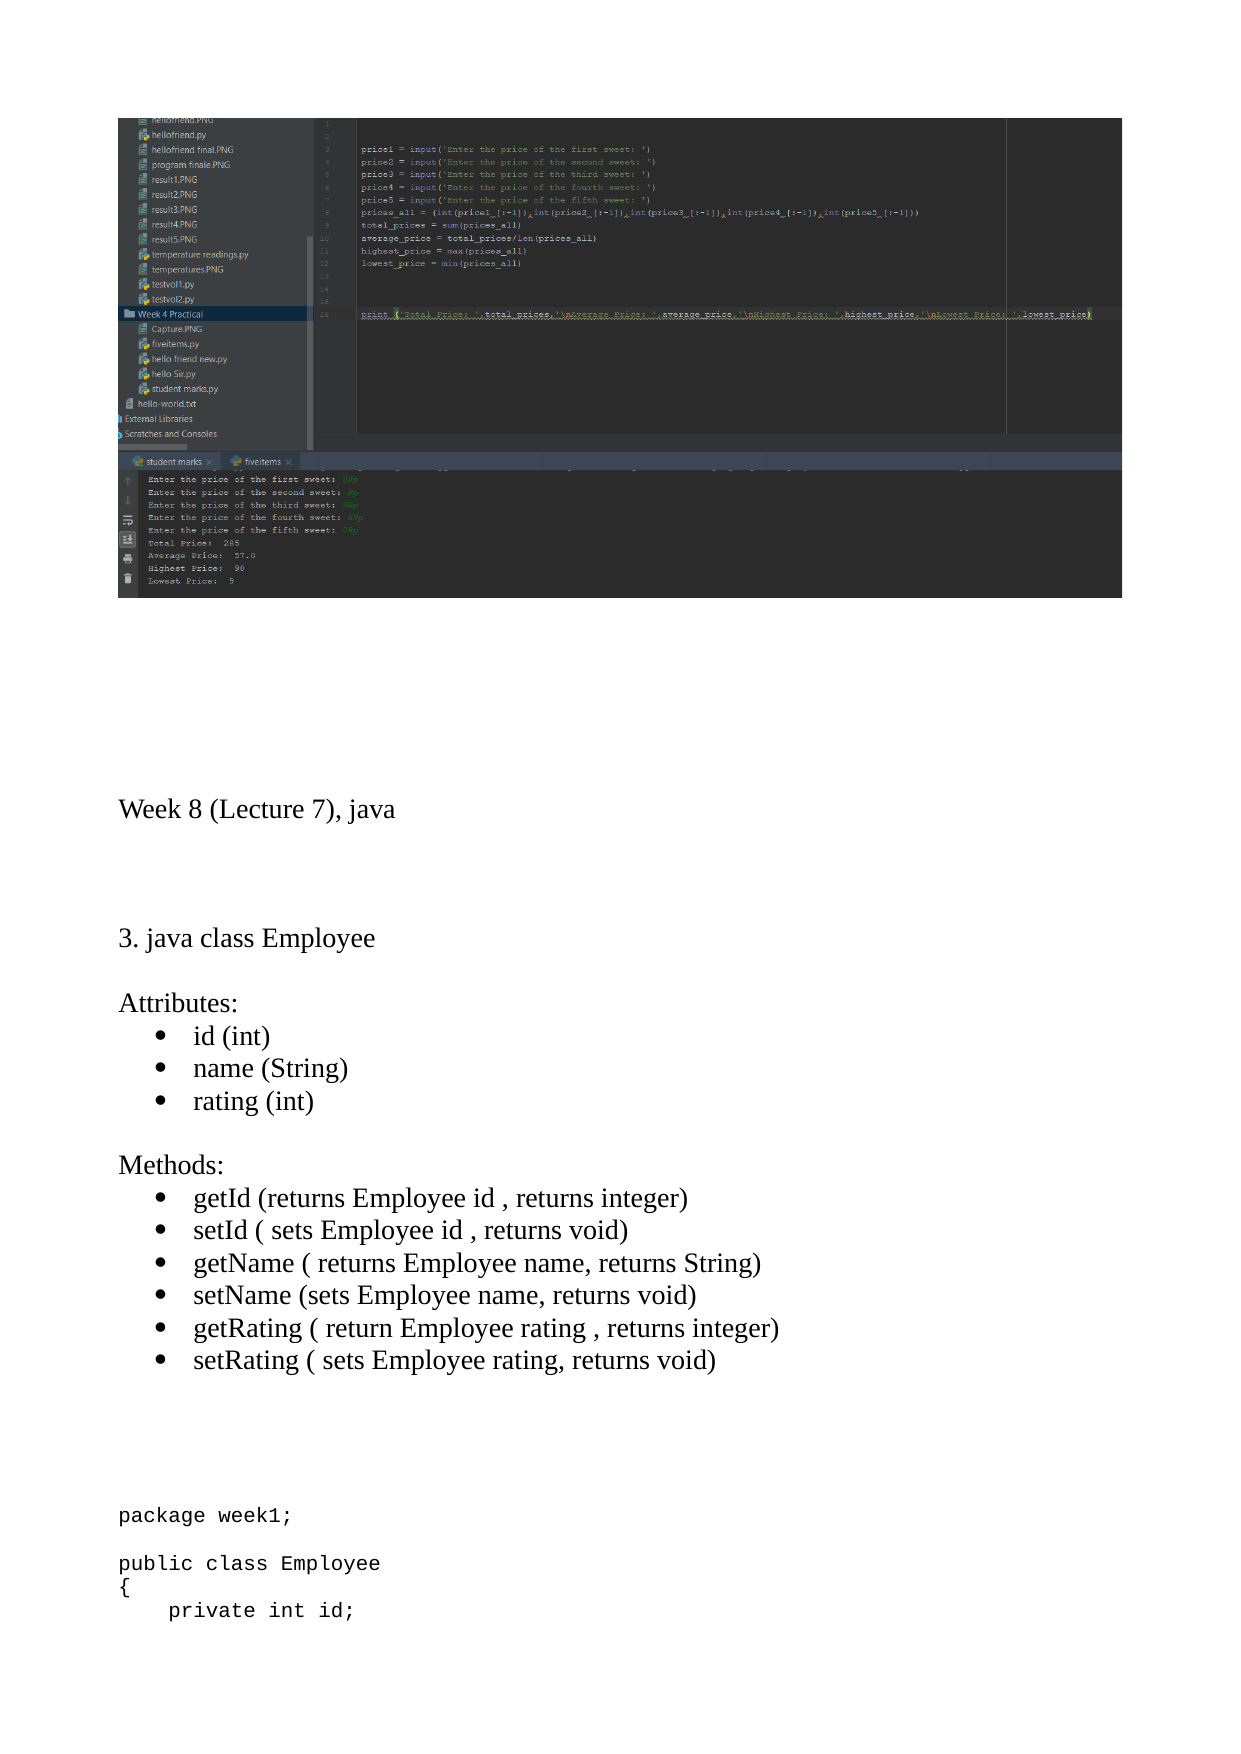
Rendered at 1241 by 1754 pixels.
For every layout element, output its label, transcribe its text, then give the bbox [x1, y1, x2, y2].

text public class Employee [118, 1553, 1122, 1576]
text private int id; [118, 1600, 1122, 1624]
text Attributes: [118, 986, 1122, 1018]
list getId (returns Employee id , returns integer) [156, 1181, 1122, 1213]
list setId ( sets Employee id , returns void) [156, 1213, 1122, 1246]
list name (String) [156, 1051, 1122, 1083]
list rating (int) [156, 1083, 1122, 1116]
list getName ( returns Employee name, returns String) [156, 1246, 1122, 1278]
list getRating ( return Employee rating , returns integer) [156, 1311, 1122, 1343]
text package week1; [118, 1505, 1122, 1529]
text Week 8 (Lecture 7), java [118, 792, 1122, 824]
list setName (sets Employee name, returns void) [156, 1278, 1122, 1311]
text 3. java class Employee [118, 921, 1122, 954]
list setRating ( sets Employee rating, returns void) [156, 1343, 1122, 1376]
text { [118, 1576, 1122, 1600]
list id (int) [156, 1018, 1122, 1051]
text Methods: [118, 1148, 1122, 1181]
